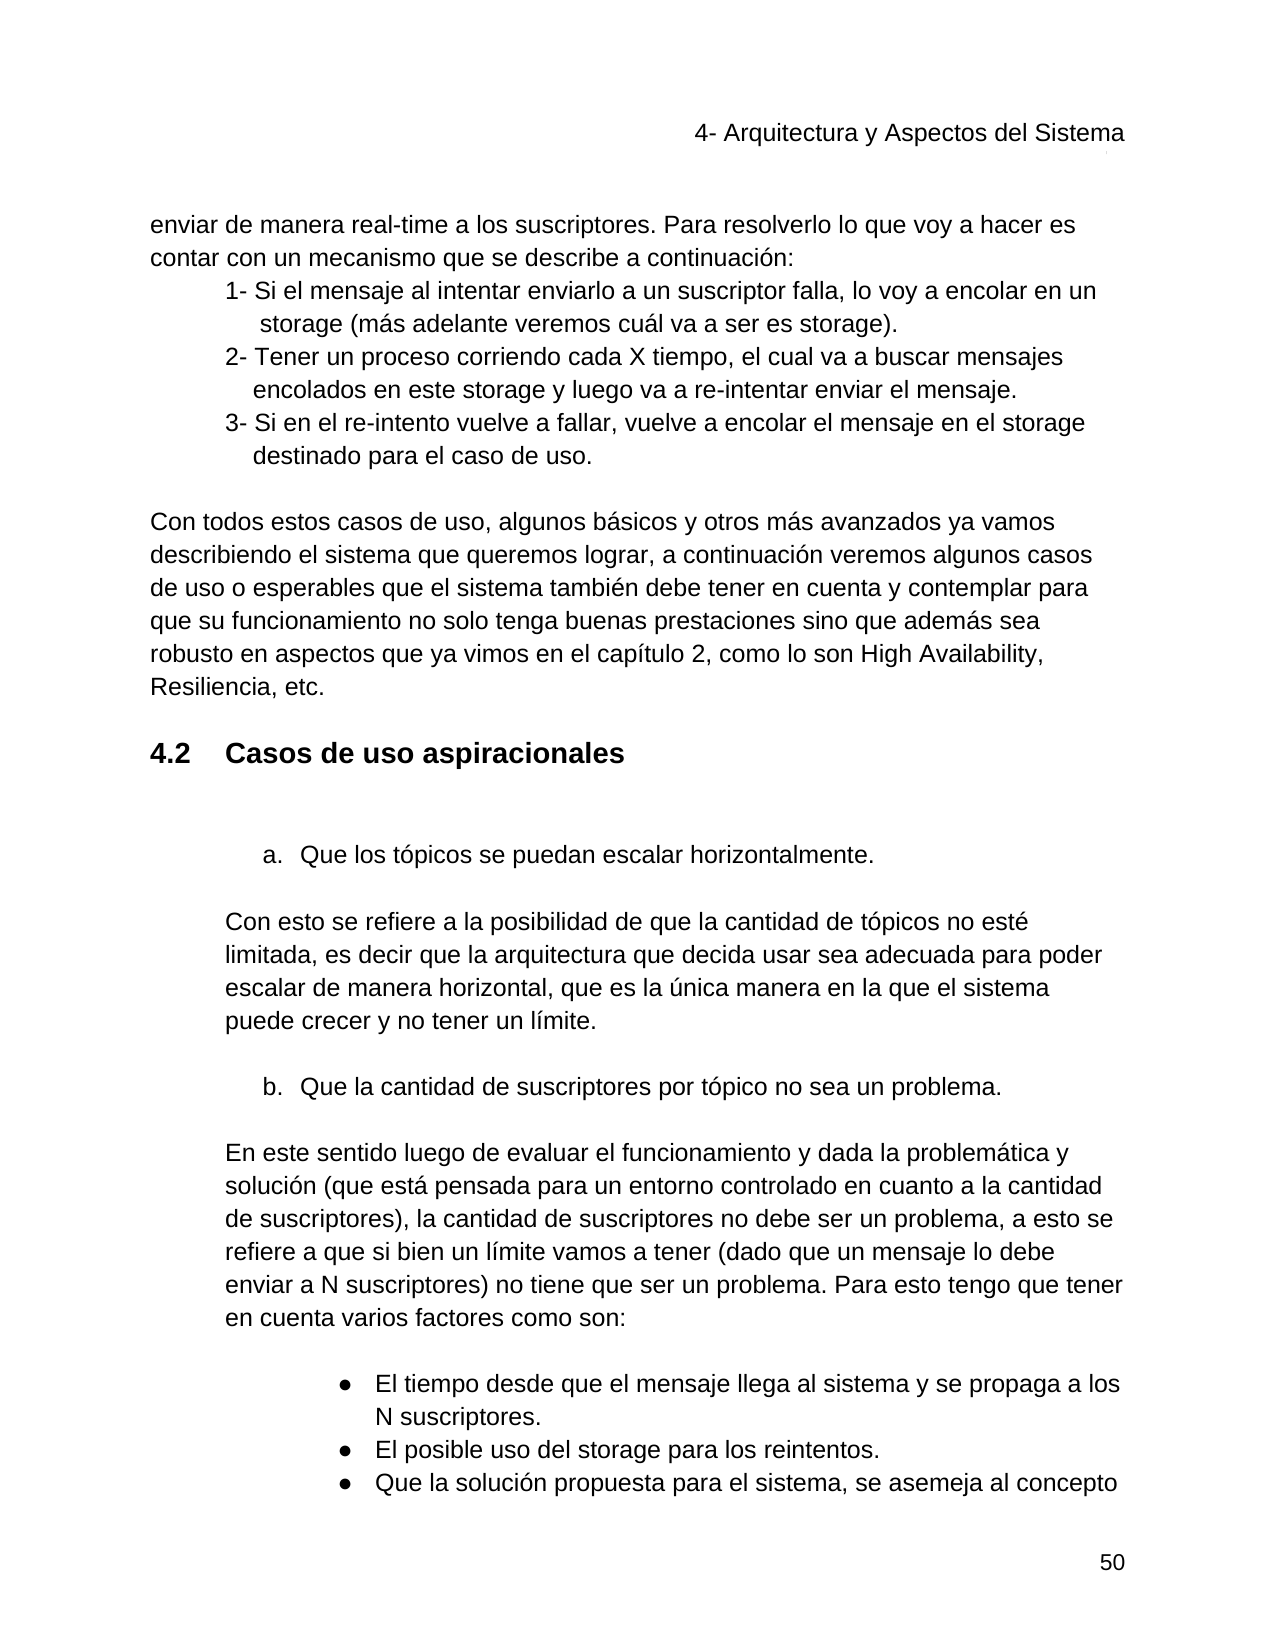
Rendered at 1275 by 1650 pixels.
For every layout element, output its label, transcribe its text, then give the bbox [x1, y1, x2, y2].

list El tiempo desde que el mensaje llega al sistema y se propaga a los N suscriptores. [337, 1369, 1125, 1431]
text destinado para el caso de uso. [150, 441, 1125, 470]
text 2- Tener un proceso corriendo cada X tiempo, el cual va a buscar mensajes [150, 342, 1125, 371]
text Con esto se refiere a la posibilidad de que la cantidad de tópicos no esté limitada, es decir que la arquitectura que decida usar sea adecuada para poder escalar de manera horizontal, que es la única manera en la que el sistema puede crecer y no tener un límite. [225, 907, 1125, 1034]
list Que los tópicos se puedan escalar horizontalmente. [262, 841, 1125, 869]
list Que la solución propuesta para el sistema, se asemeja al concepto [337, 1468, 1125, 1497]
text 3- Si en el re-intento vuelve a fallar, vuelve a encolar el mensaje en el storage [150, 408, 1125, 437]
text encolados en este storage y luego va a re-intentar enviar el mensaje. [150, 375, 1125, 404]
text Con todos estos casos de uso, algunos básicos y otros más avanzados ya vamos describiendo el sistema que queremos lograr, a continuación veremos algunos casos de uso o esperables que el sistema también debe tener en cuenta y contemplar para que su funcionamiento no solo tenga buenas prestaciones sino que además sea robusto en aspectos que ya vimos en el capítulo 2, como lo son High Availability, Resiliencia, etc. [150, 507, 1125, 701]
text En este sentido luego de evaluar el funcionamiento y dada la problemática y solución (que está pensada para un entorno controlado en cuanto a la cantidad de suscriptores), la cantidad de suscriptores no debe ser un problema, a esto se refiere a que si bien un límite vamos a tener (dado que un mensaje lo debe enviar a N suscriptores) no tiene que ser un problema. Para esto tengo que tener en cuenta varios factores como son: [225, 1138, 1125, 1332]
text enviar de manera real-time a los suscriptores. Para resolverlo lo que voy a hacer es contar con un mecanismo que se describe a continuación: [150, 210, 1125, 272]
text 1- Si el mensaje al intentar enviarlo a un suscriptor falla, lo voy a encolar en un [150, 276, 1125, 305]
text storage (más adelante veremos cuál va a ser es storage). [150, 309, 1125, 338]
list El posible uso del storage para los reintentos. [337, 1435, 1125, 1464]
text 4.2 Casos de uso aspiracionales [150, 736, 1125, 769]
list Que la cantidad de suscriptores por tópico no sea un problema. [262, 1072, 1125, 1100]
